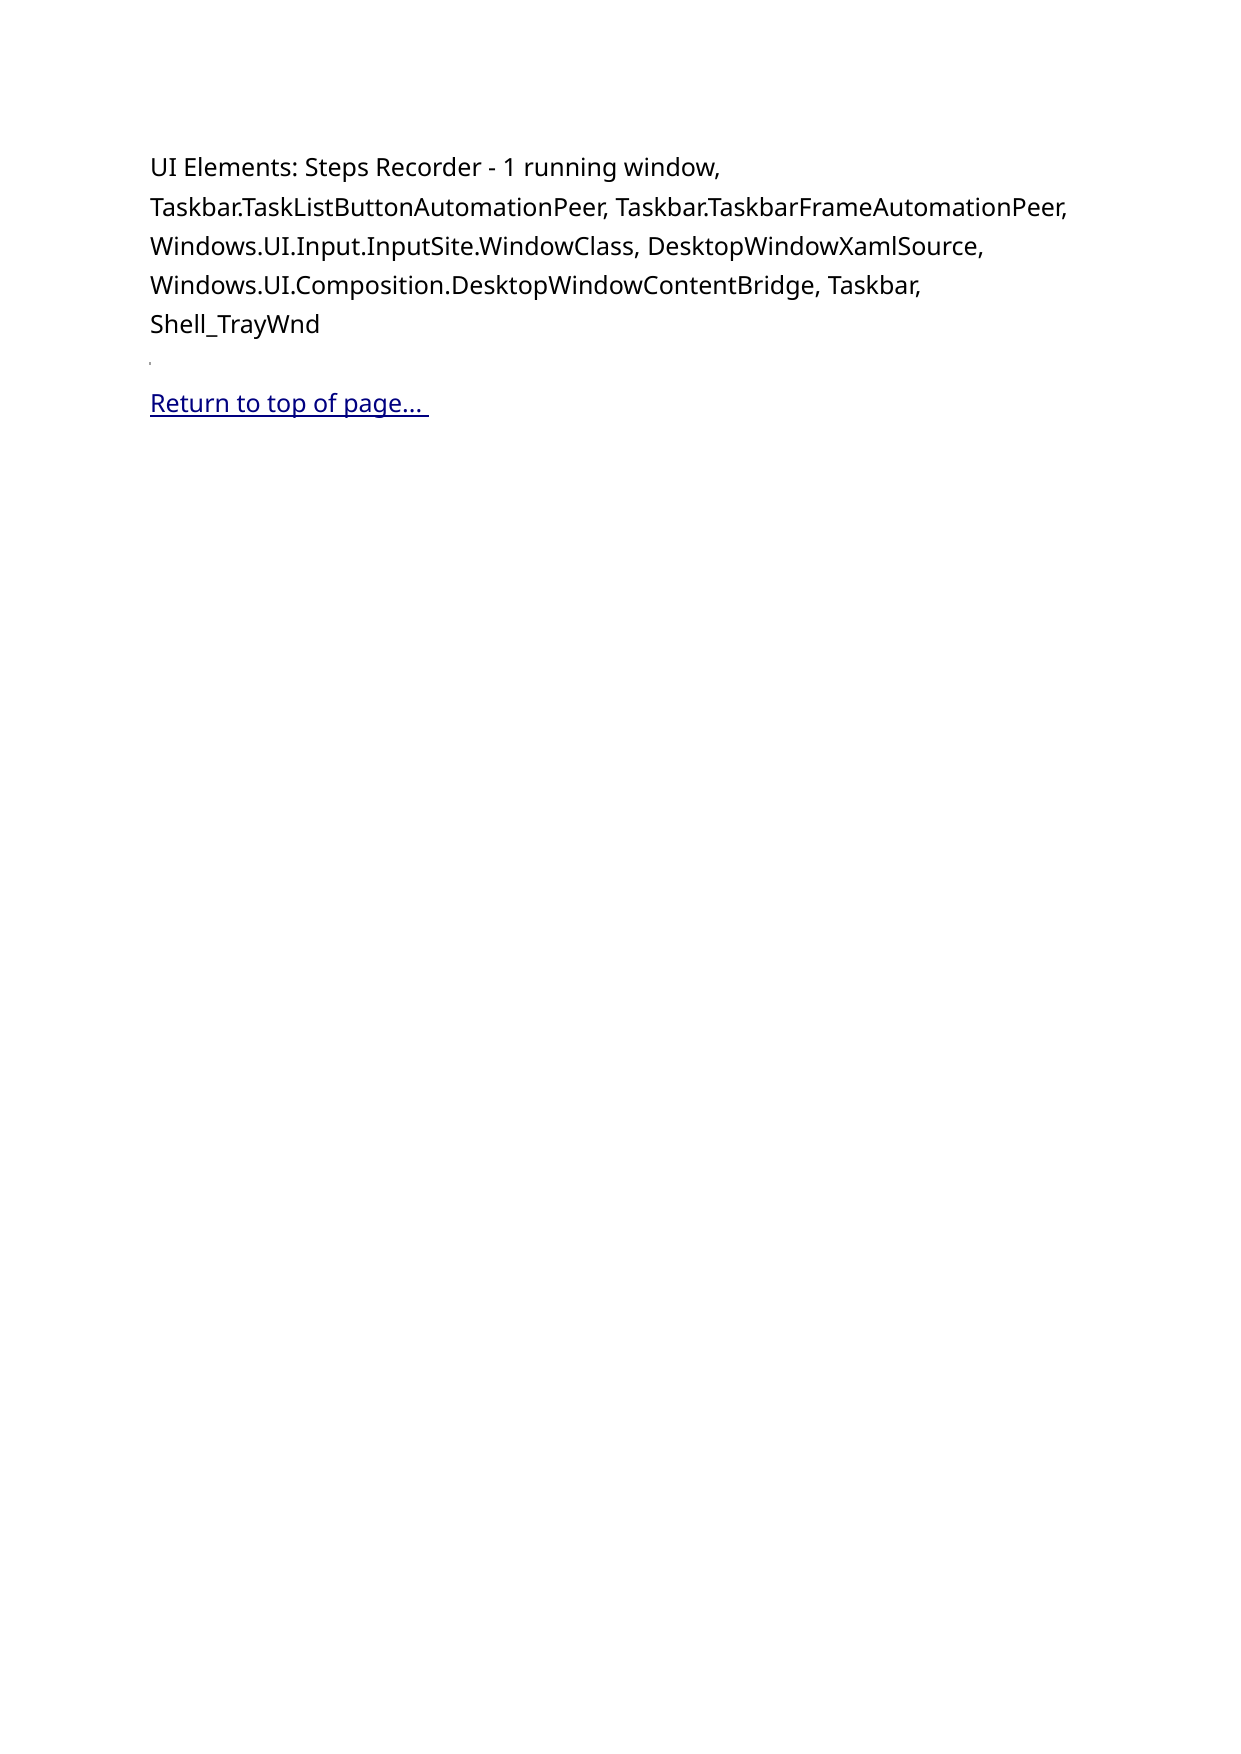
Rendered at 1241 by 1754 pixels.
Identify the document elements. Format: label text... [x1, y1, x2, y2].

text Return to top of page... [150, 386, 1090, 420]
text UI Elements: Steps Recorder - 1 running window, Taskbar.TaskListButtonAutomationPeer, Taskbar.TaskbarFrameAutomationPeer, Windows.UI.Input.InputSite.WindowClass, DesktopWindowXamlSource, Windows.UI.Composition.DesktopWindowContentBridge, Taskbar, Shell_TrayWnd [150, 150, 1090, 341]
